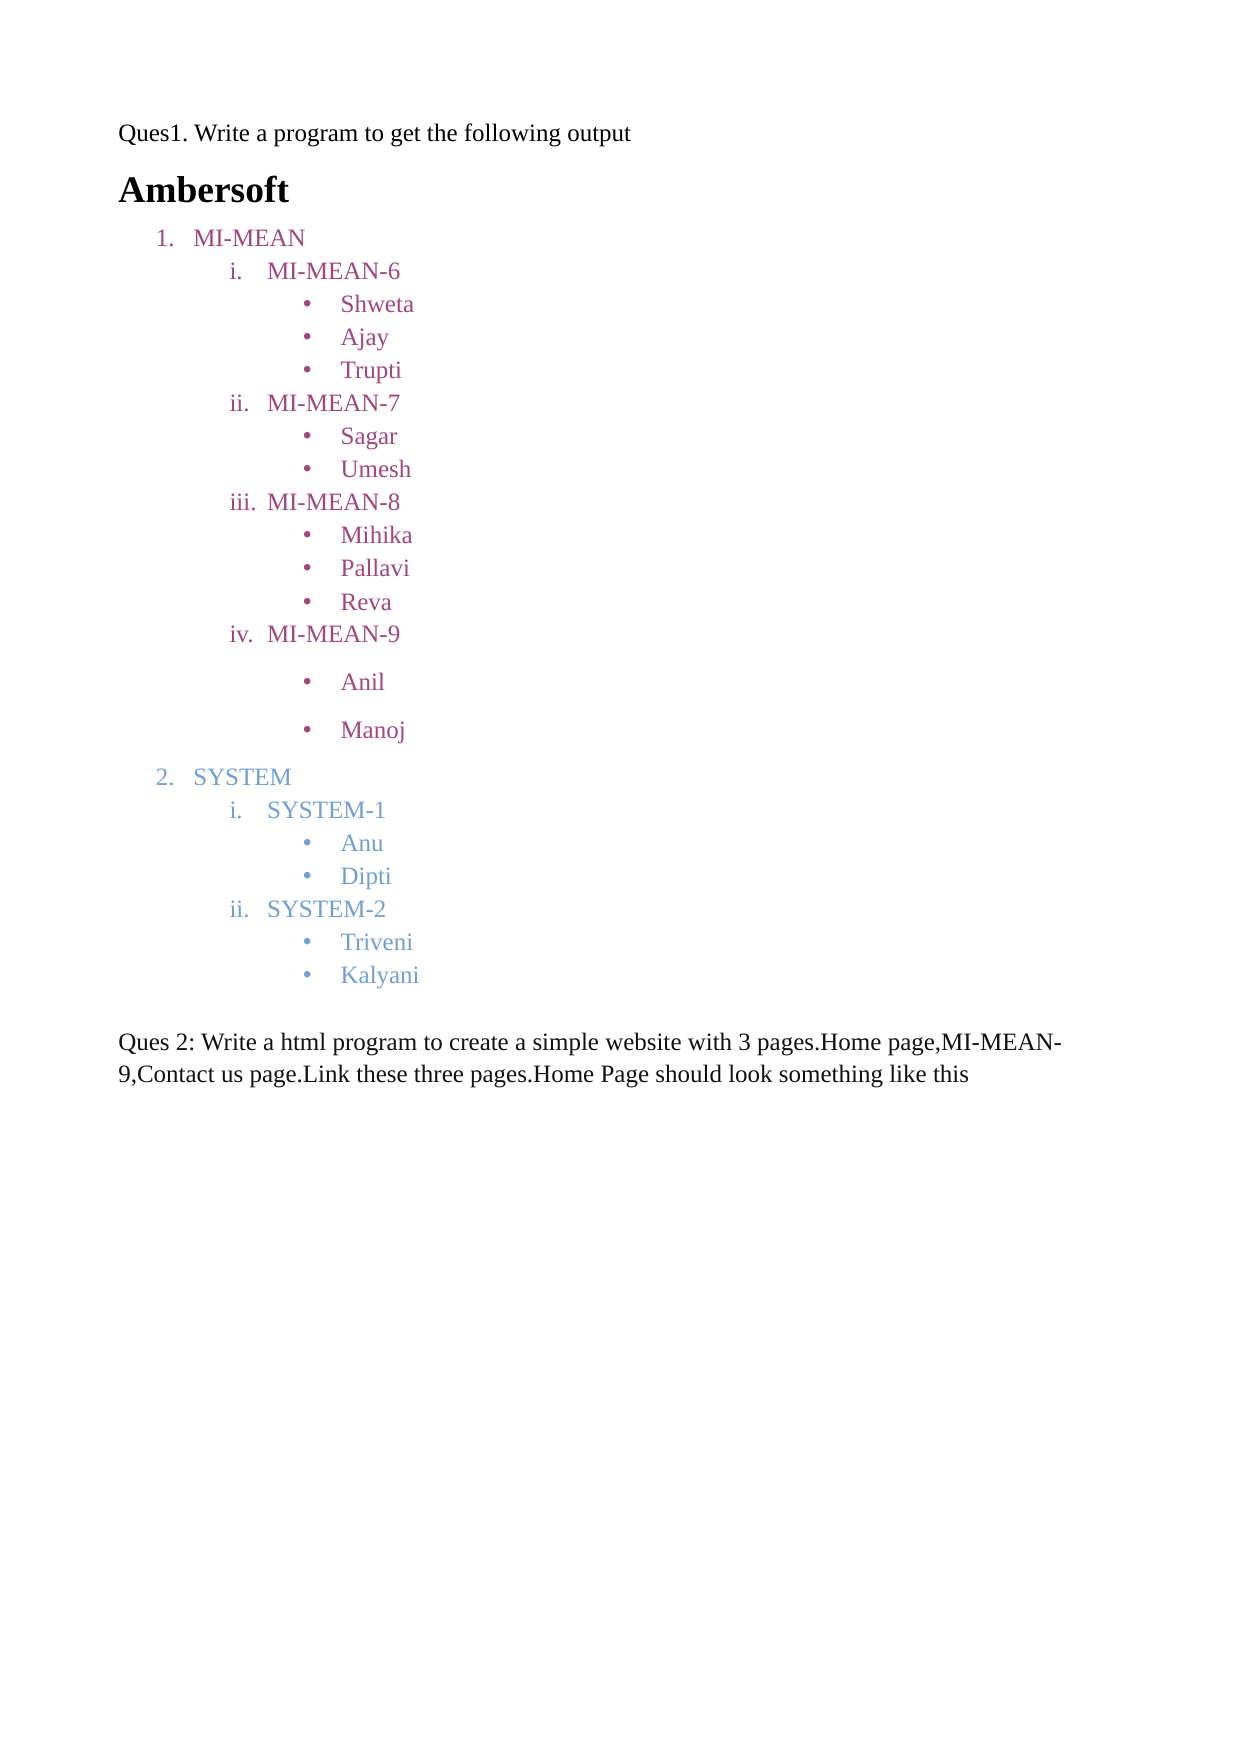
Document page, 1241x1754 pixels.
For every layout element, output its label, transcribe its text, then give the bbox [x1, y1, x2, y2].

list MI-MEAN-7 [229, 388, 1122, 417]
list SYSTEM-1 [229, 795, 1122, 824]
list Dipti [303, 861, 1122, 890]
list SYSTEM-2 [229, 894, 1122, 923]
list Pallavi [303, 553, 1122, 582]
list Mihika [303, 521, 1122, 549]
subtitle Ambersoft [118, 168, 1122, 211]
list Anil [303, 667, 1122, 696]
list Kalyani [303, 961, 1122, 989]
list MI-MEAN-8 [229, 487, 1122, 516]
list Umesh [303, 454, 1122, 483]
list Anu [303, 828, 1122, 857]
list Trupti [303, 355, 1122, 384]
text Ques 2: Write a html program to create a simple website with 3 pages.Home page,MI-MEAN-9,Contact us page.Link these three pages.Home Page should look something like this [118, 1027, 1122, 1088]
list MI-MEAN-9 [229, 619, 1122, 648]
list Triveni [303, 927, 1122, 956]
list Sagar [303, 421, 1122, 450]
list MI-MEAN-6 [229, 256, 1122, 285]
list SYSTEM [156, 762, 1122, 791]
list MI-MEAN [156, 223, 1122, 252]
list Shweta [303, 289, 1122, 318]
text Ques1. Write a program to get the following output [118, 118, 1122, 147]
list Ajay [303, 322, 1122, 351]
list Reva [303, 587, 1122, 615]
list Manoj [303, 715, 1122, 743]
